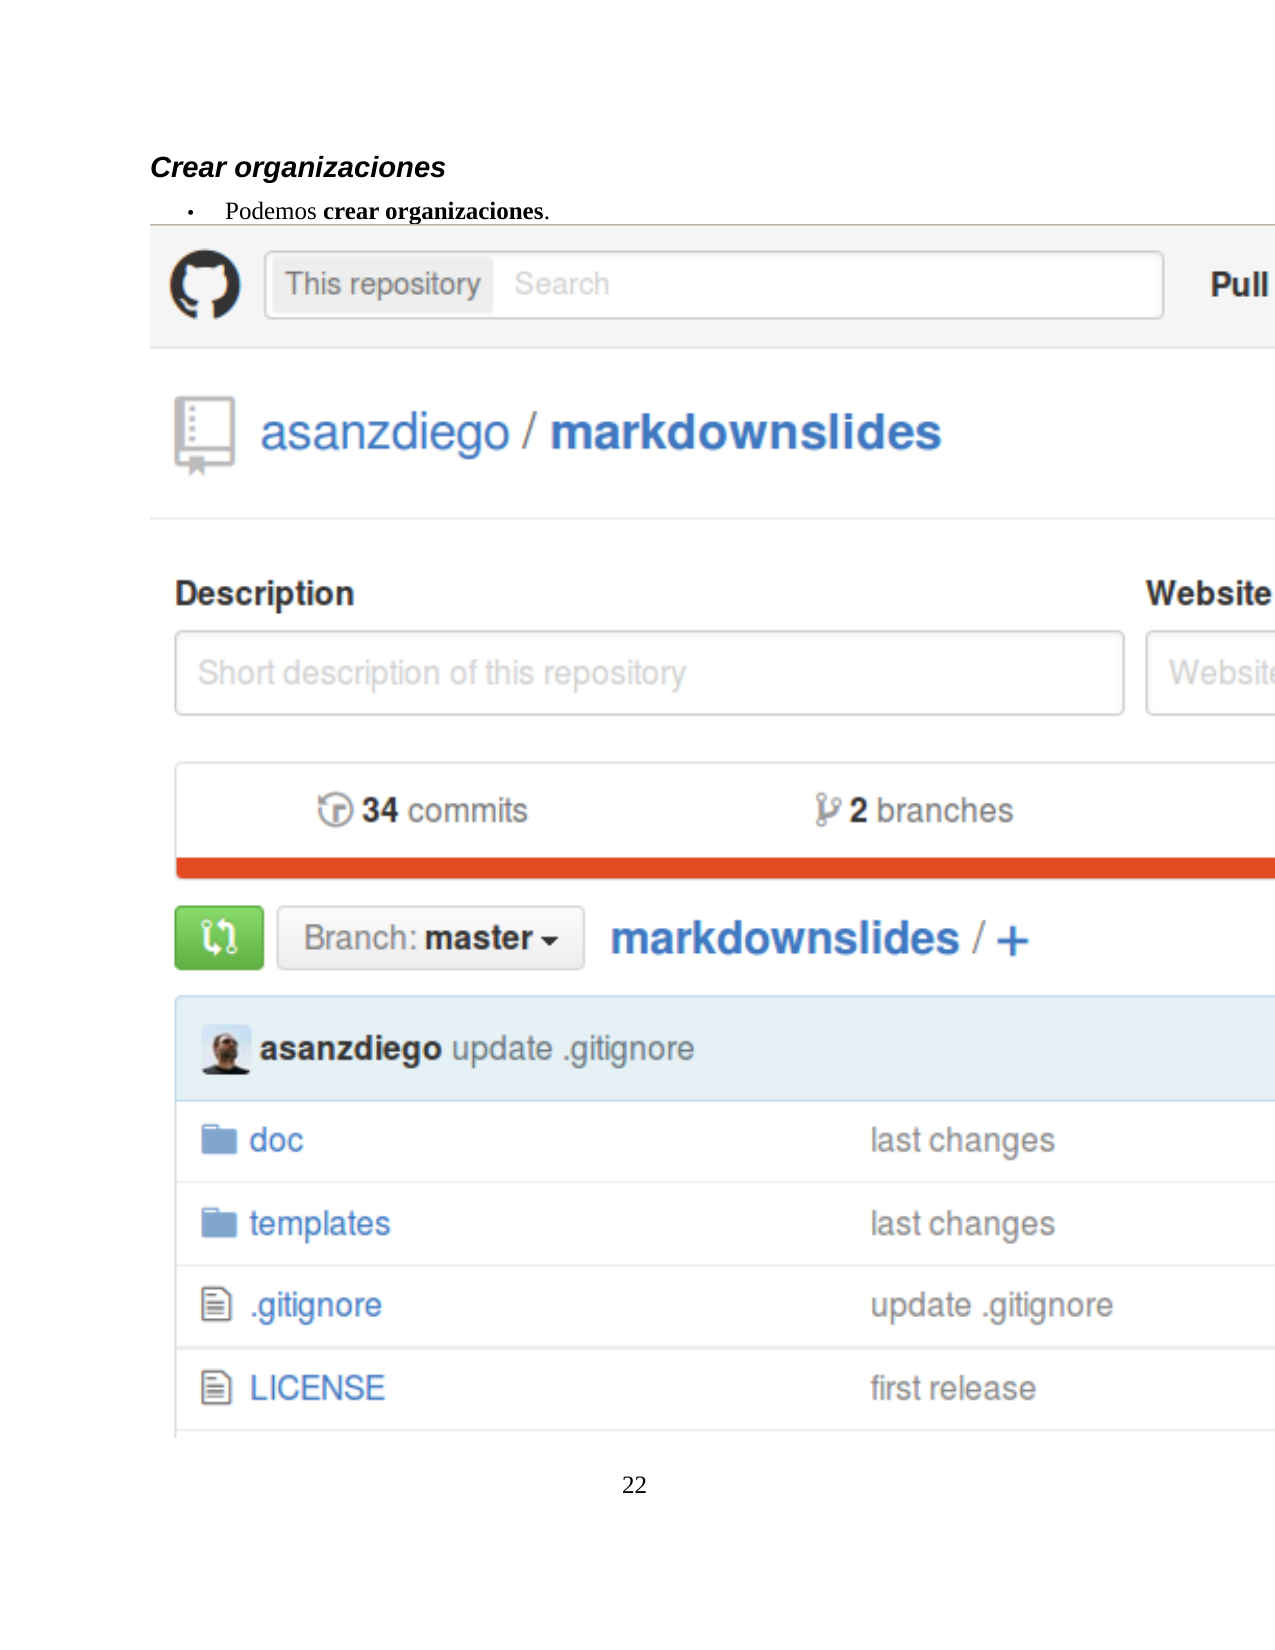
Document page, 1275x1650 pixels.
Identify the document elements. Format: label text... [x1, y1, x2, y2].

picture [150, 224, 1275, 1438]
list Podemos crear organizaciones. [187, 196, 1125, 224]
subtitle Crear organizaciones [150, 150, 1125, 183]
